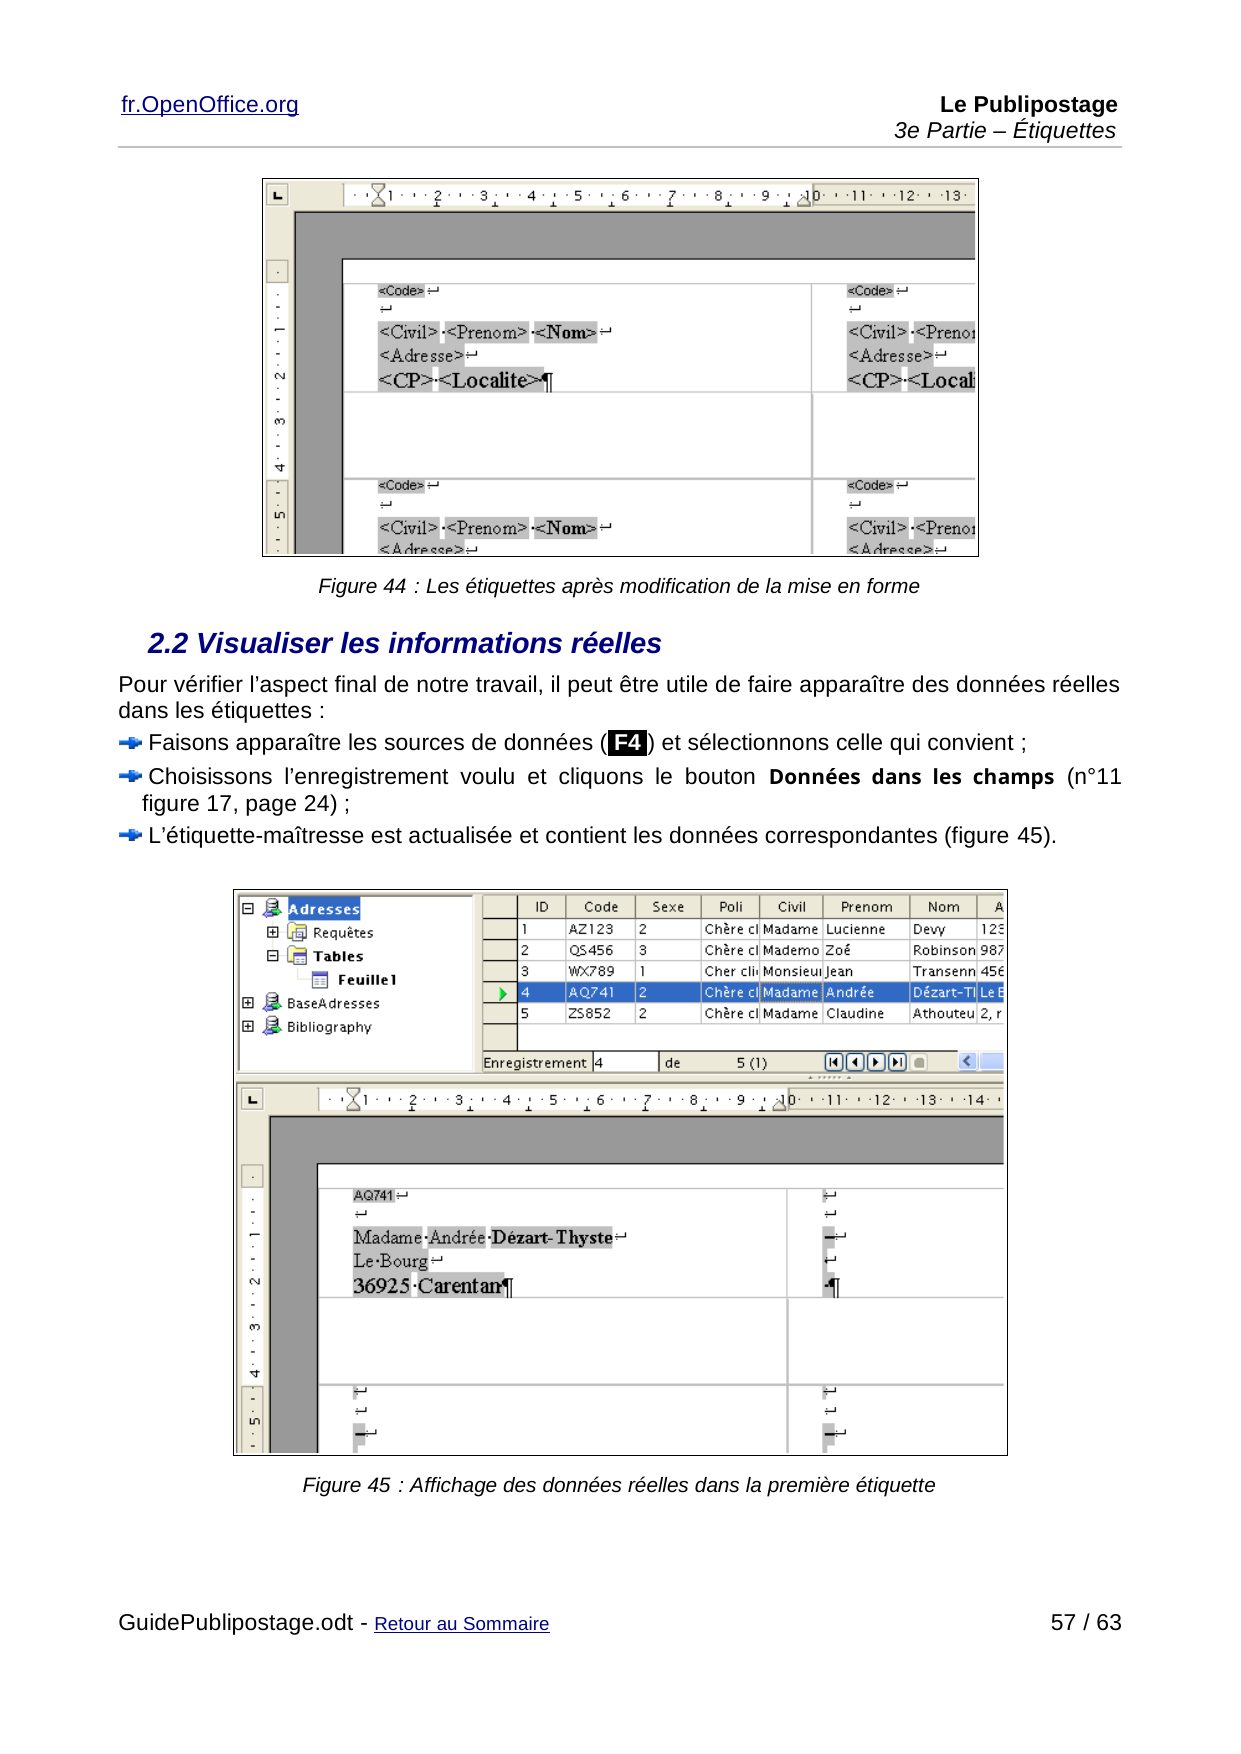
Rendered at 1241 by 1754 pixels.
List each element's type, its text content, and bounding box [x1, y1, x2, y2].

list Faisons apparaître les sources de données ( F4 ) et sélectionnons celle qui convient ; [647, 730, 1122, 756]
text Pour vérifier l’aspect final de notre travail, il peut être utile de faire apparaître des données réelles dans les étiquettes : [118, 672, 1122, 724]
list Choisissons l’enregistrement voulu et cliquons le bouton Données dans les champs (n°11 figure 17, page 24) ; [118, 762, 1122, 816]
list Figure 45 : Affichage des données réelles dans la première étiquette [230, 889, 1010, 1497]
text Figure 44 : Les étiquettes après modification de la mise en forme [262, 557, 978, 598]
picture [235, 892, 1005, 1453]
picture [119, 770, 142, 782]
list Faisons apparaître les sources de données ( F4 ) et sélectionnons celle qui convient ; [118, 730, 608, 756]
subtitle Visualiser les informations réelles [148, 178, 1122, 660]
picture [265, 181, 976, 554]
picture [119, 829, 142, 841]
list L’étiquette-maîtresse est actualisée et contient les données correspondantes (figure 45). [118, 822, 1122, 848]
picture [119, 737, 142, 749]
